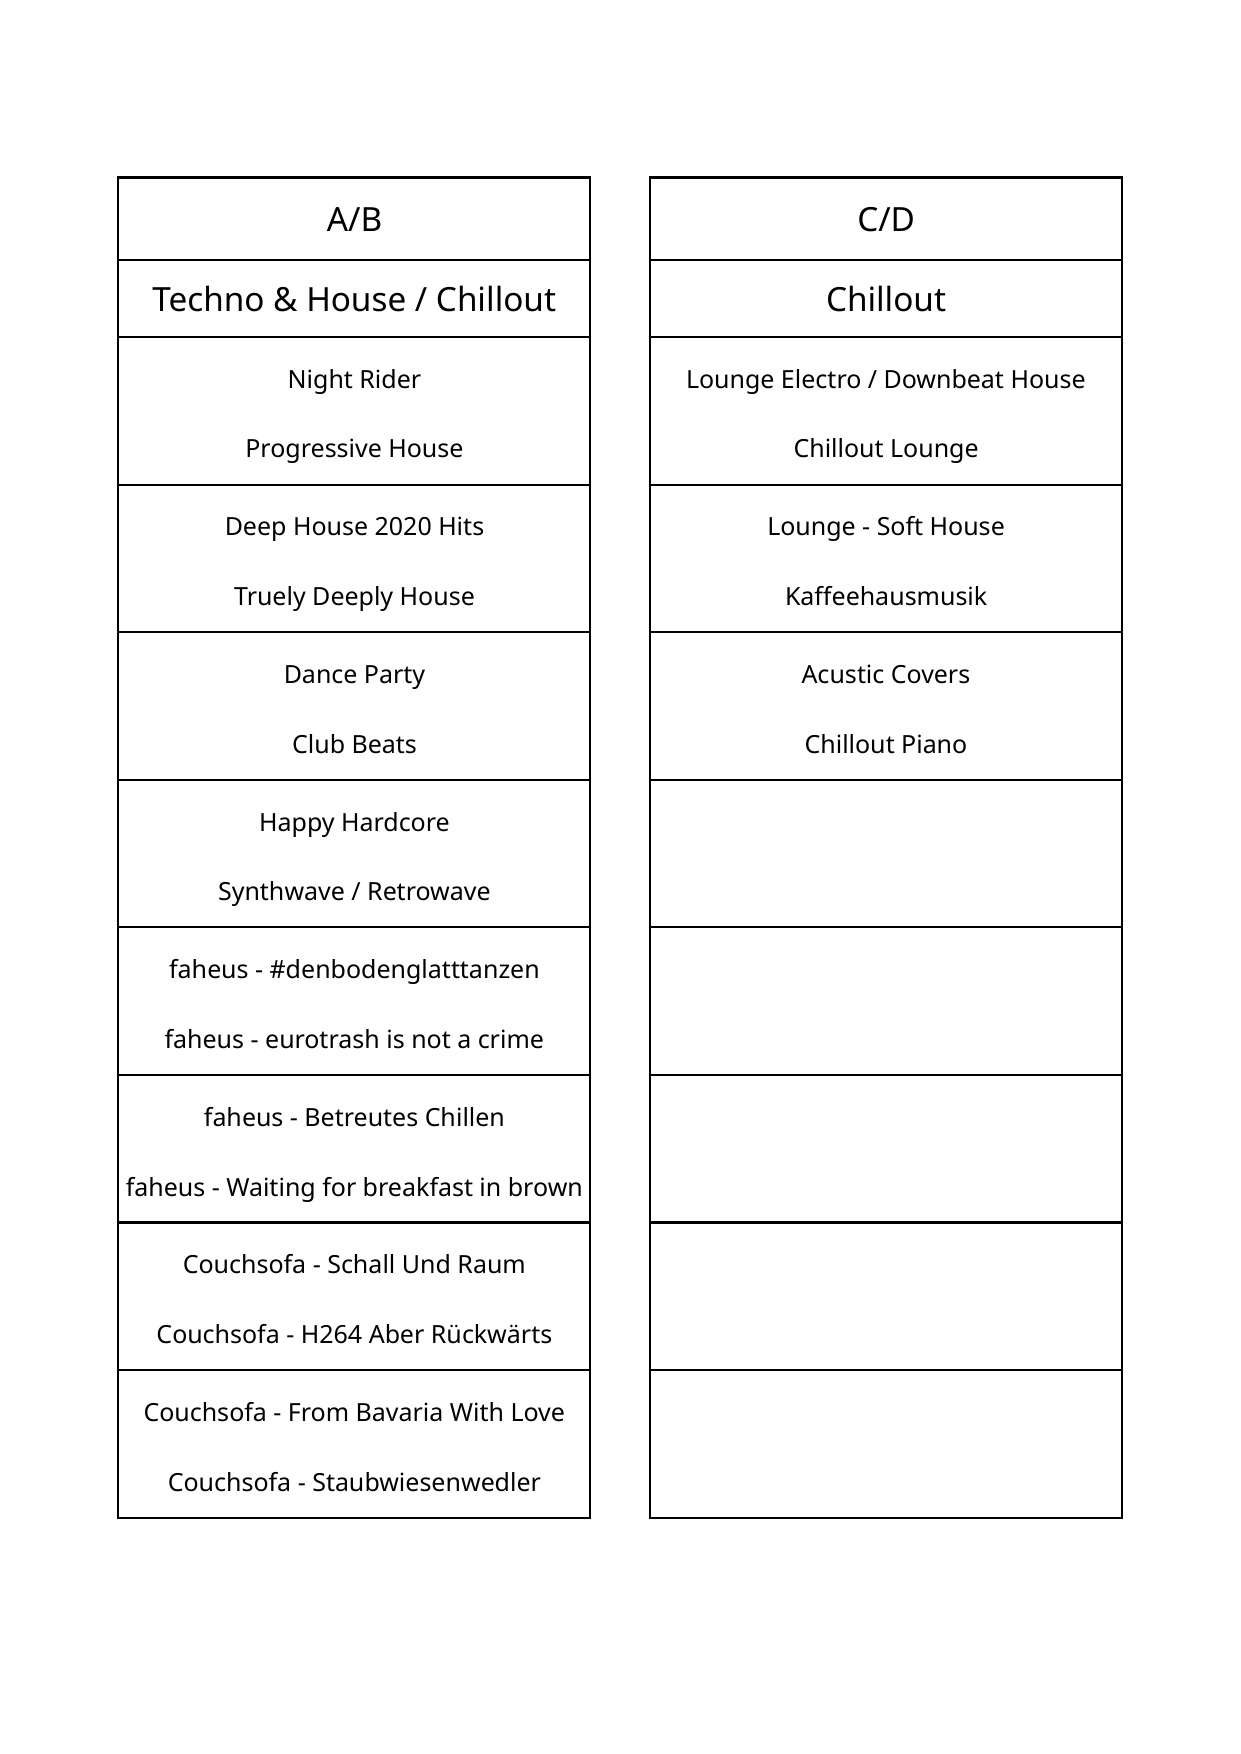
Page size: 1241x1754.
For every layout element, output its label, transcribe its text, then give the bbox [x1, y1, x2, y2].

table_cell [591, 484, 649, 631]
table_cell Happy Hardcore Synthwave / Retrowave [119, 781, 589, 926]
table_cell [591, 631, 649, 779]
table_cell [591, 1221, 649, 1369]
table_cell Dance Party Club Beats [119, 633, 589, 779]
table_cell [591, 779, 649, 926]
table_cell Couchsofa - Schall Und Raum Couchsofa - H264 Aber Rückwärts [119, 1224, 589, 1369]
table_cell Chillout [651, 261, 1121, 336]
table_cell [591, 1074, 649, 1221]
table_cell Deep House 2020 Hits Truely Deeply House [119, 486, 589, 631]
table_cell [591, 336, 649, 483]
table_cell Acustic Covers Chillout Piano [651, 633, 1121, 779]
table_cell [651, 781, 1121, 926]
table_cell [651, 1224, 1121, 1369]
table_header A/B [119, 179, 589, 259]
table_cell Couchsofa - From Bavaria With Love Couchsofa - Staubwiesenwedler [119, 1371, 589, 1517]
table_cell [651, 1076, 1121, 1221]
table_cell [591, 926, 649, 1074]
table_cell Lounge Electro / Downbeat House Chillout Lounge [651, 338, 1121, 483]
table_cell [651, 928, 1121, 1074]
table_cell Night Rider Progressive House [119, 338, 589, 483]
table_cell [651, 1371, 1121, 1517]
table_cell [591, 259, 649, 336]
table_cell faheus - #denbodenglatttanzen faheus - eurotrash is not a crime [119, 928, 589, 1074]
table_cell faheus - Betreutes Chillen faheus - Waiting for breakfast in brown [119, 1076, 589, 1221]
table_cell [591, 1369, 649, 1517]
table_header C/D [651, 179, 1121, 259]
table_header [591, 176, 649, 259]
table_cell Techno & House / Chillout [119, 261, 589, 336]
table_cell Lounge - Soft House Kaffeehausmusik [651, 486, 1121, 631]
